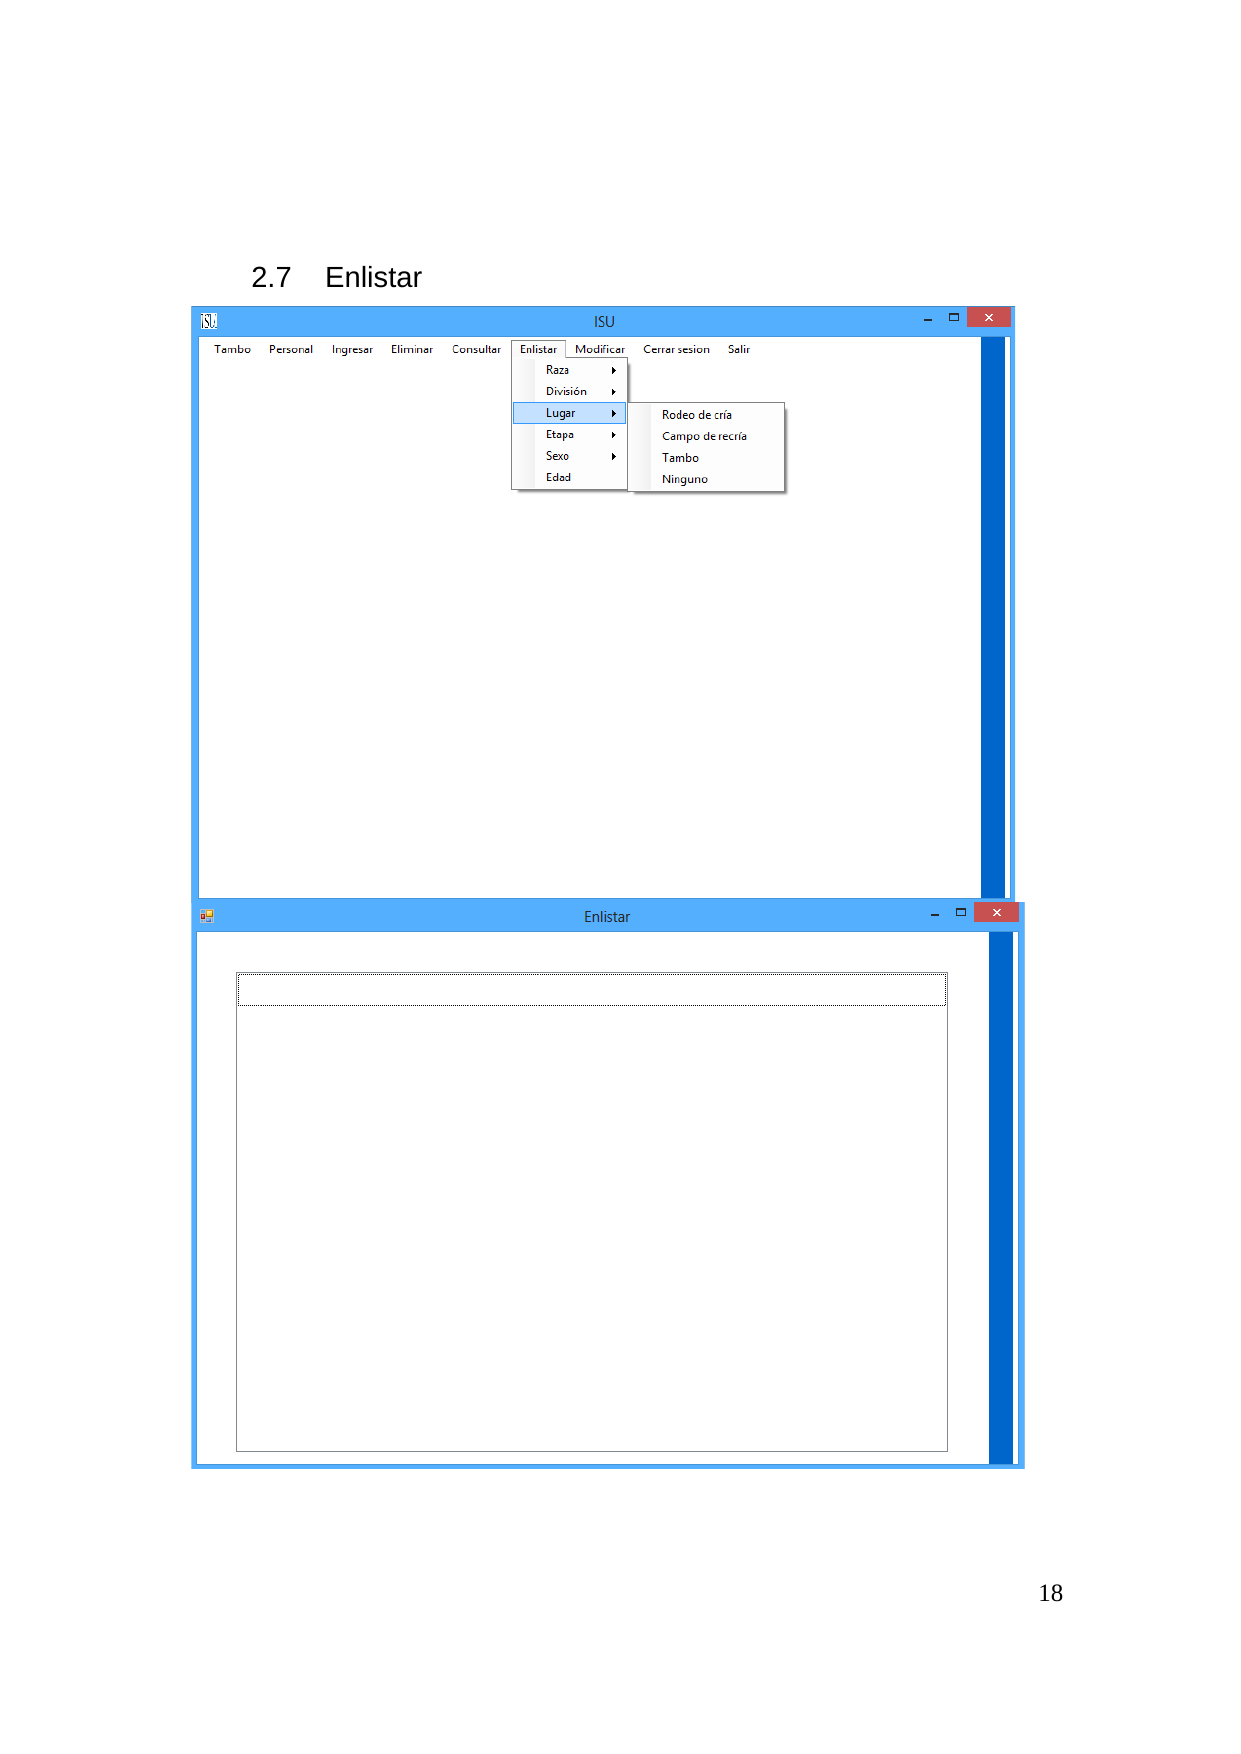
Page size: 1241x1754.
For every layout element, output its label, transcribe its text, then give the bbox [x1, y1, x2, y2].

text 2.7 Enlistar [177, 260, 1063, 293]
